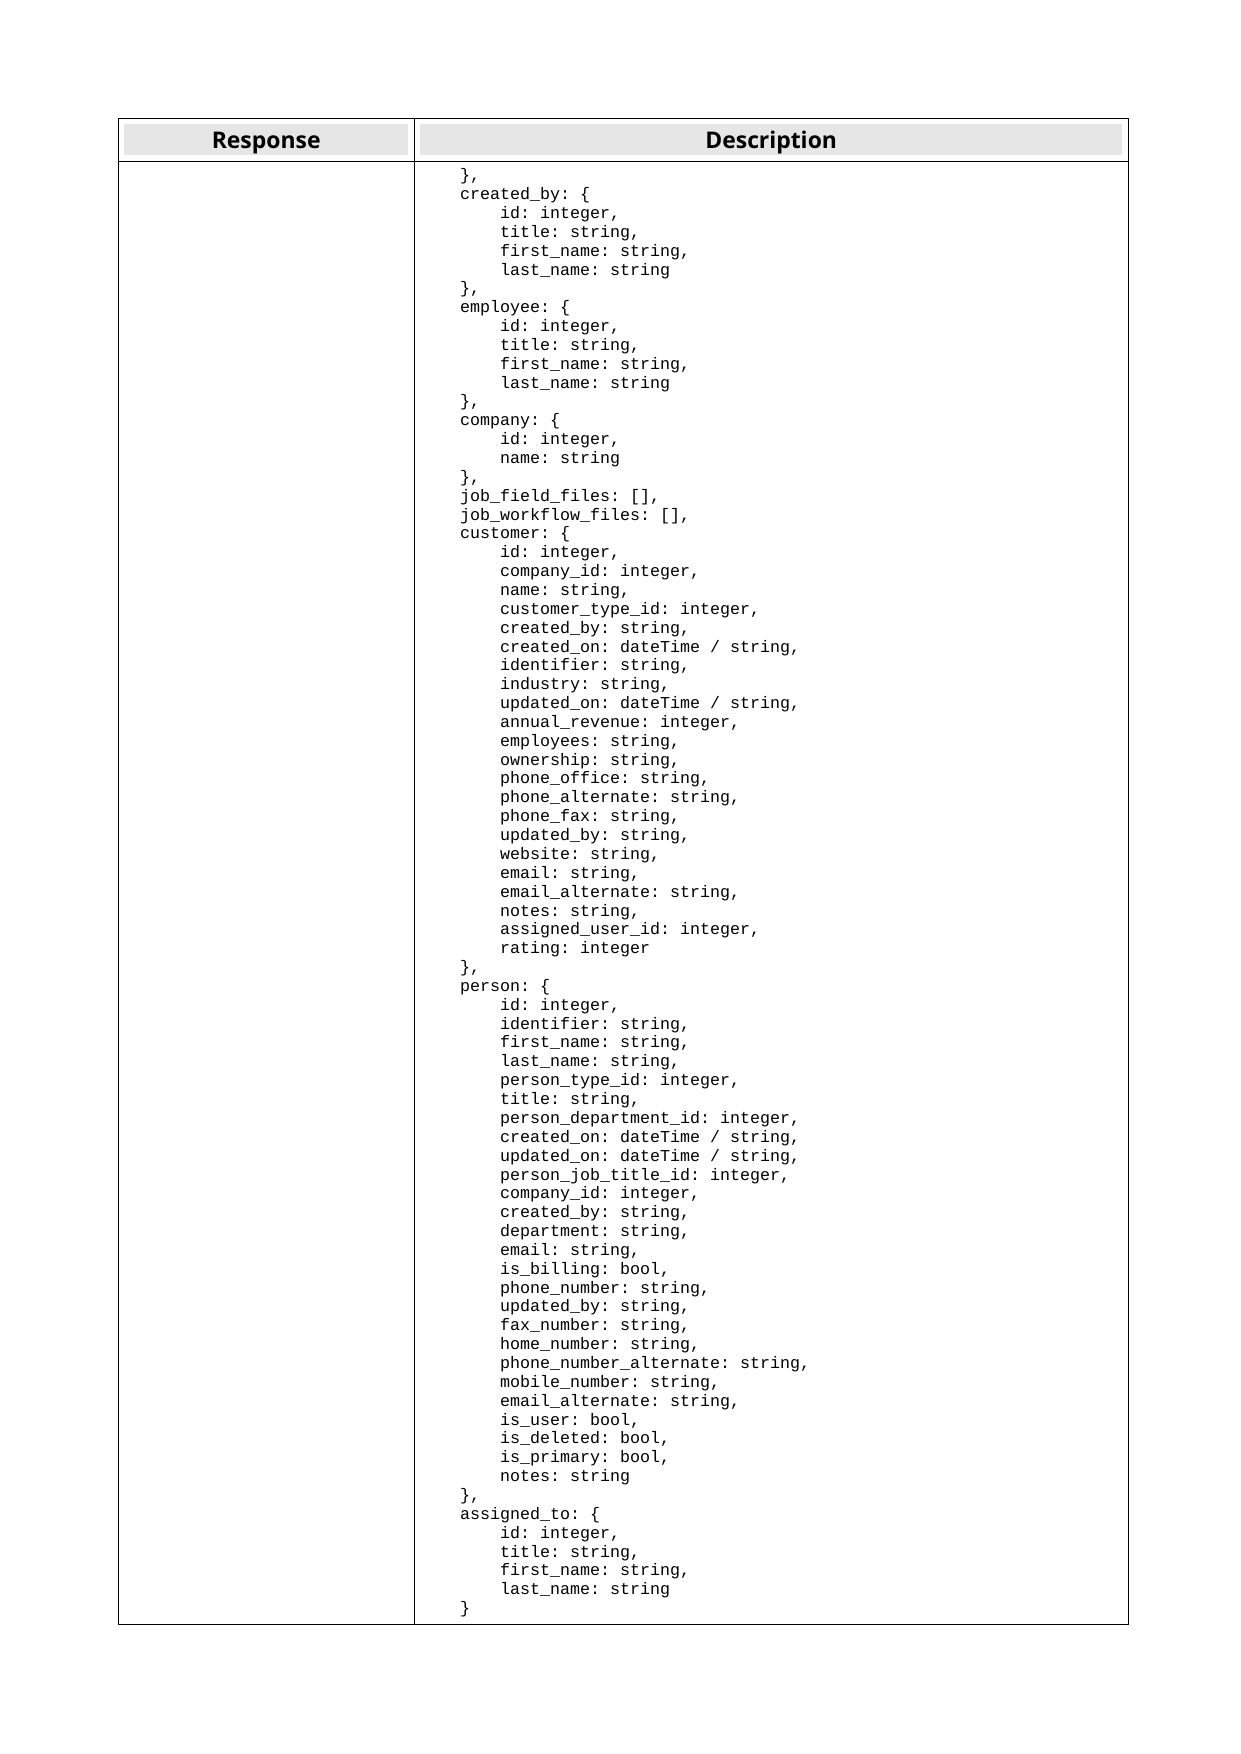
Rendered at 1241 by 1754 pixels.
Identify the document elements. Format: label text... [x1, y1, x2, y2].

table_cell }, created_by: { id: integer, title: string, first_name: string, last_name: string }, employee: { id: integer, title: string, first_name: string, last_name: string }, company: { id: integer, name: string }, job_field_files: [], job_workflow_files: [], customer: { id: integer, company_id: integer, name: string, customer_type_id: integer, created_by: string, created_on: dateTime / string, identifier: string, industry: string, updated_on: dateTime / string, annual_revenue: integer, employees: string, ownership: string, phone_office: string, phone_alternate: string, phone_fax: string, updated_by: string, website: string, email: string, email_alternate: string, notes: string, assigned_user_id: integer, rating: integer }, person: { id: integer, identifier: string, first_name: string, last_name: string, person_type_id: integer, title: string, person_department_id: integer, created_on: dateTime / string, updated_on: dateTime / string, person_job_title_id: integer, company_id: integer, created_by: string, department: string, email: string, is_billing: bool, phone_number: string, updated_by: string, fax_number: string, home_number: string, phone_number_alternate: string, mobile_number: string, email_alternate: string, is_user: bool, is_deleted: bool, is_primary: bool, notes: string }, assigned_to: { id: integer, title: string, first_name: string, last_name: string } [415, 162, 1128, 1624]
table_cell [119, 162, 414, 1624]
table_header Response [119, 119, 414, 161]
table_header Description [415, 119, 1128, 161]
